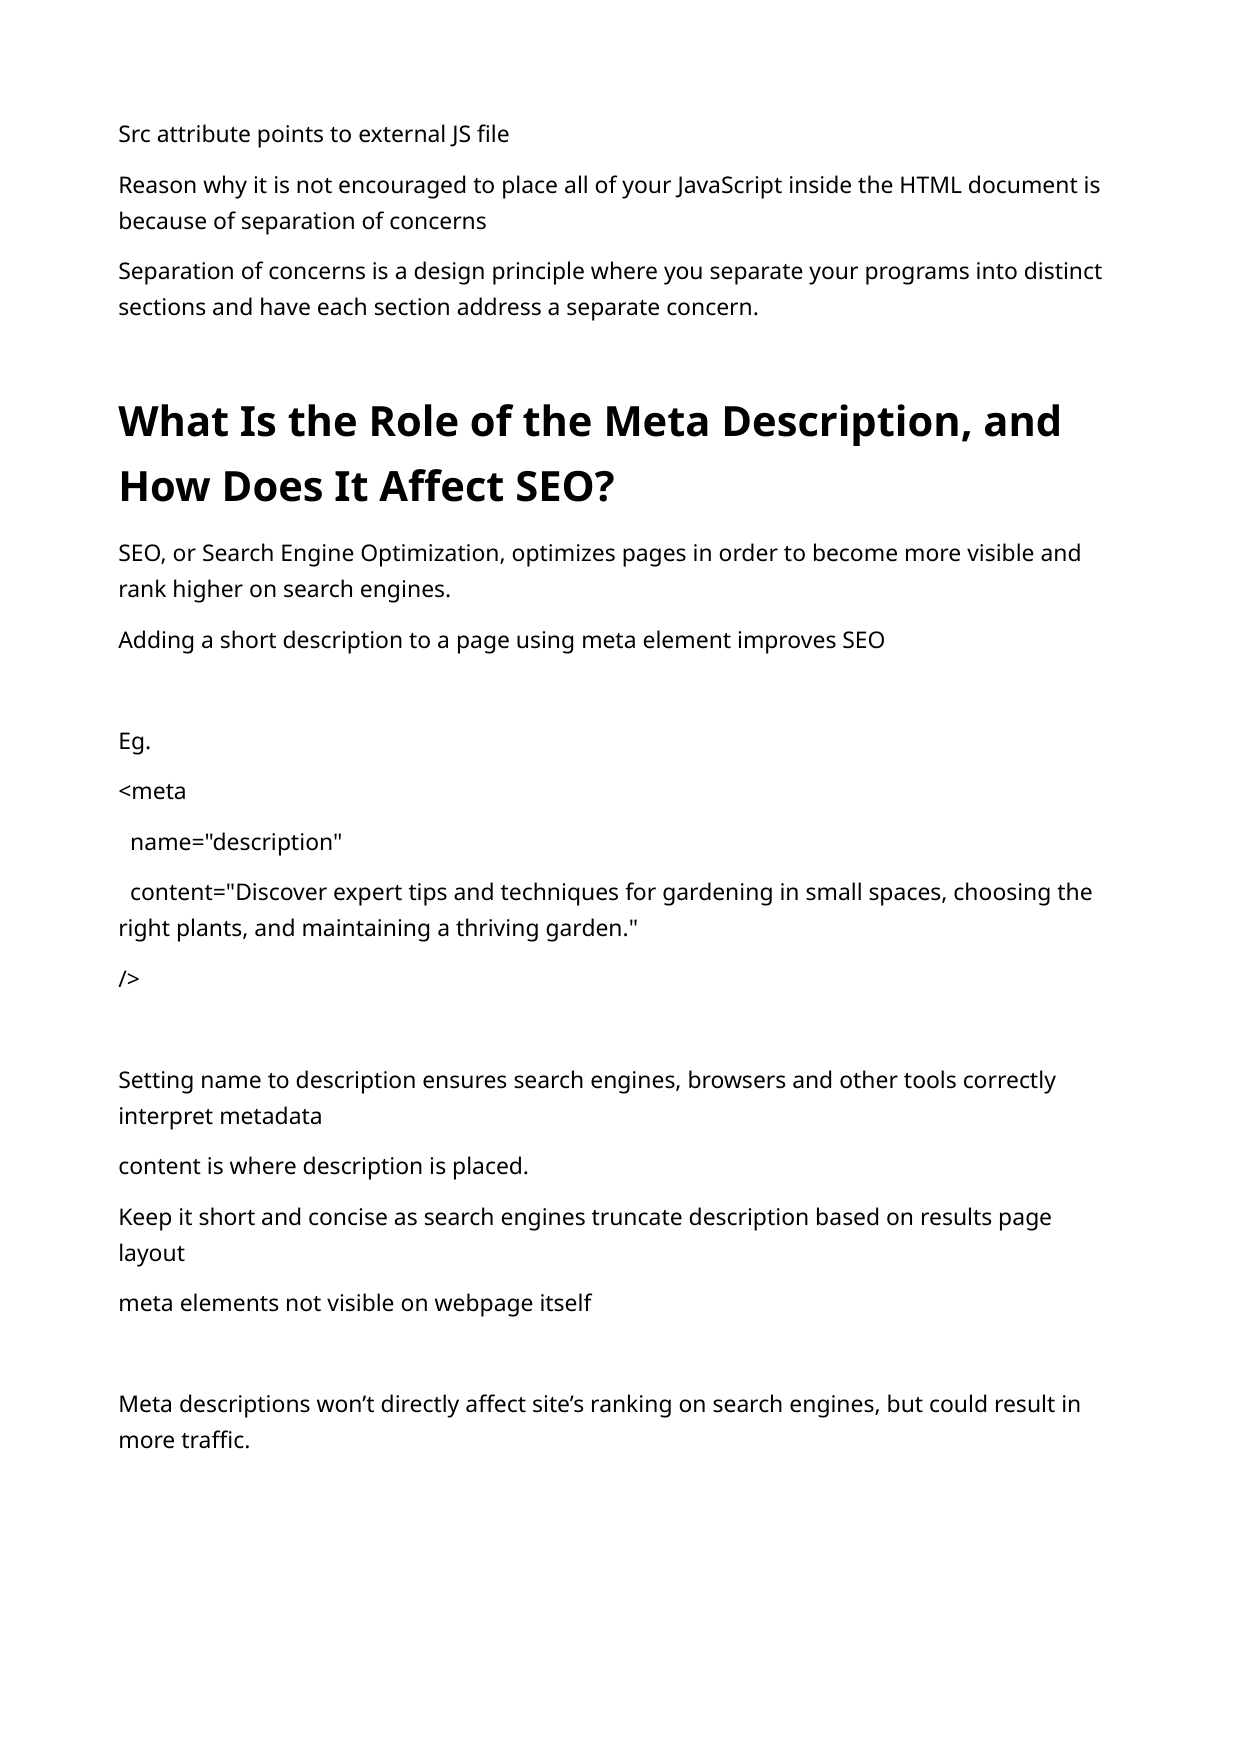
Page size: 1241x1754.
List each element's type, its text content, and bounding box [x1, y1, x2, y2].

text Setting name to description ensures search engines, browsers and other tools correctly interpret metadata [118, 1064, 1122, 1131]
text Keep it short and concise as search engines truncate description based on results page layout [118, 1201, 1122, 1268]
text Src attribute points to external JS file [118, 118, 1122, 149]
text What Is the Role of the Meta Description, and How Does It Affect SEO? [118, 392, 1122, 514]
text content is where description is placed. [118, 1150, 1122, 1181]
text meta elements not visible on webpage itself [118, 1287, 1122, 1318]
text <meta [118, 775, 1122, 806]
text SEO, or Search Engine Optimization, optimizes pages in order to become more visible and rank higher on search engines. [118, 537, 1122, 604]
text content="Discover expert tips and techniques for gardening in small spaces, choosing the right plants, and maintaining a thriving garden." [118, 876, 1122, 943]
text name="description" [118, 826, 1122, 857]
text /> [118, 963, 1122, 994]
text Meta descriptions won’t directly affect site’s ranking on search engines, but could result in more traffic. [118, 1388, 1122, 1455]
text Eg. [118, 724, 1122, 756]
text Adding a short description to a page using meta element improves SEO [118, 623, 1122, 655]
text Separation of concerns is a design principle where you separate your programs into distinct sections and have each section address a separate concern. [118, 255, 1122, 322]
text Reason why it is not encouraged to place all of your JavaScript inside the HTML document is because of separation of concerns [118, 169, 1122, 236]
